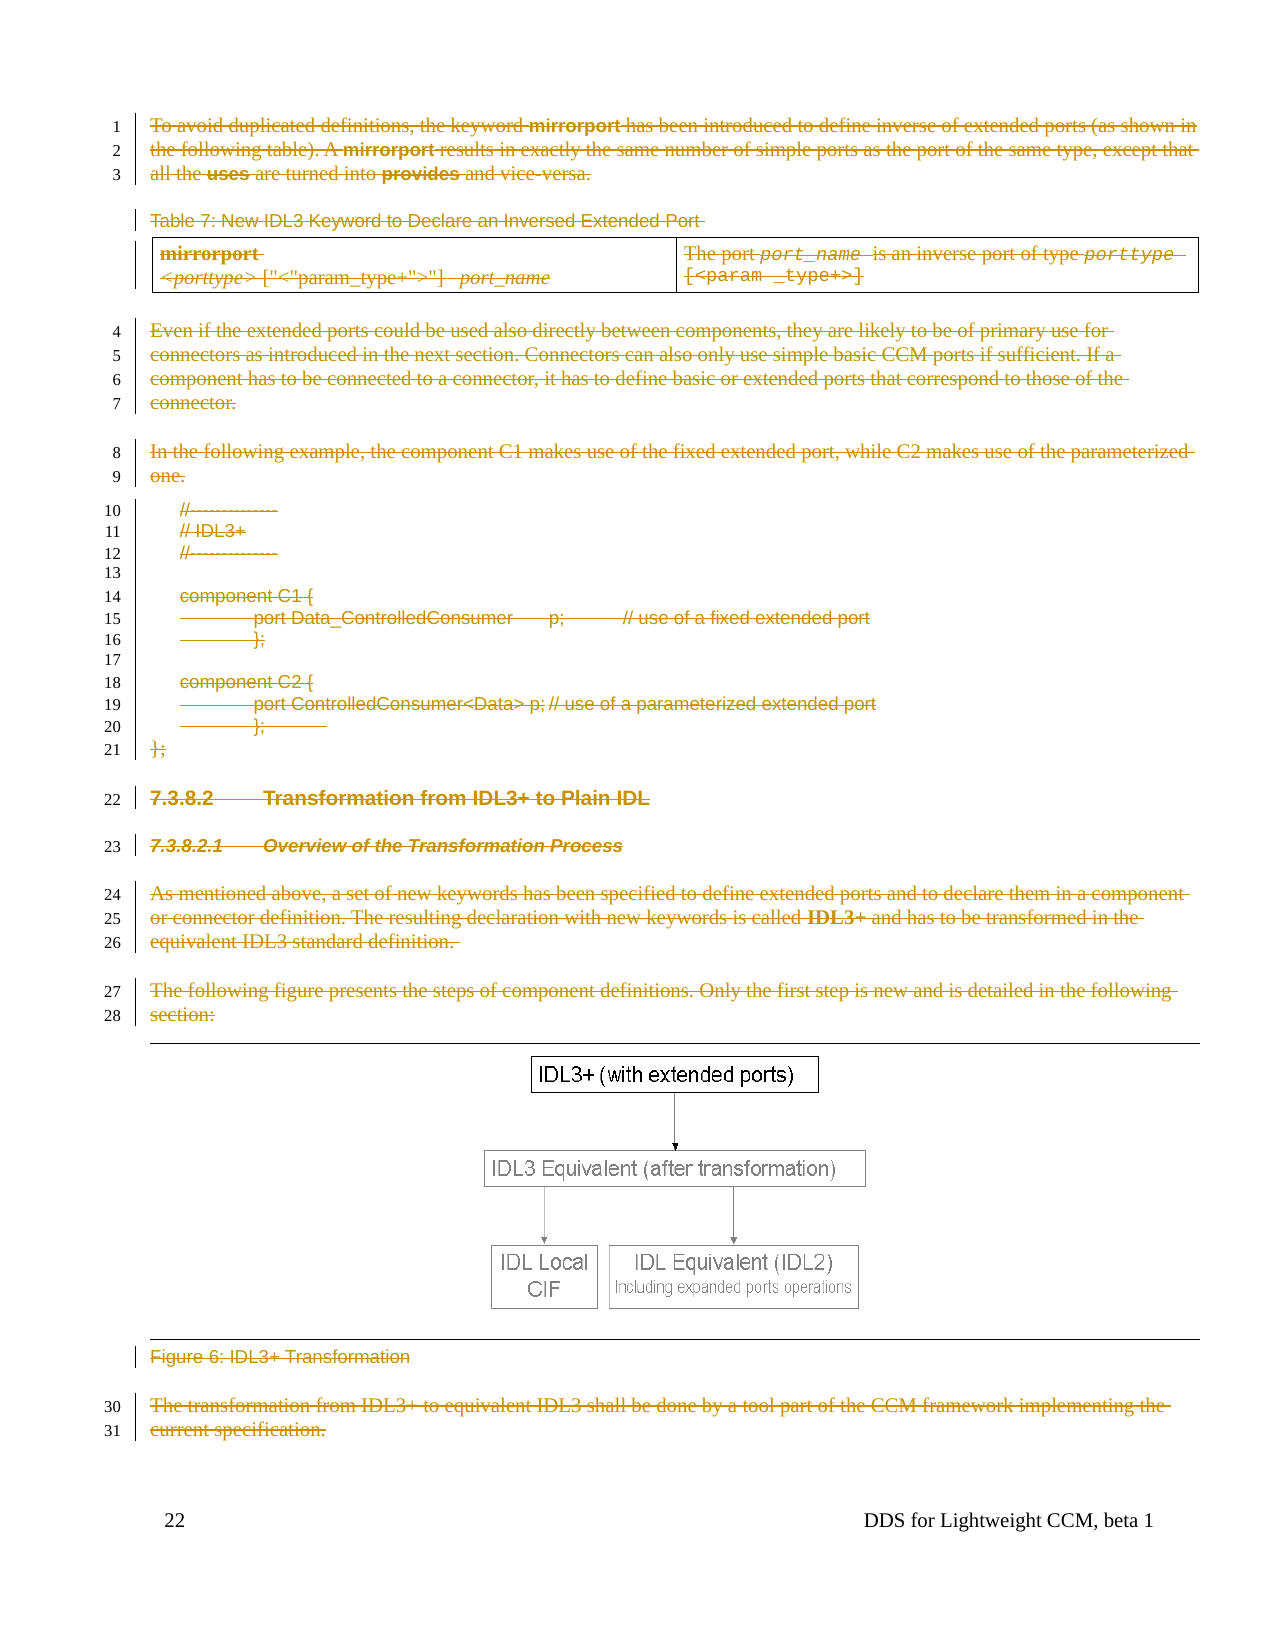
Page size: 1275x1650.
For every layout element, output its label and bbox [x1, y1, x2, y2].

picture [480, 1053, 871, 1315]
